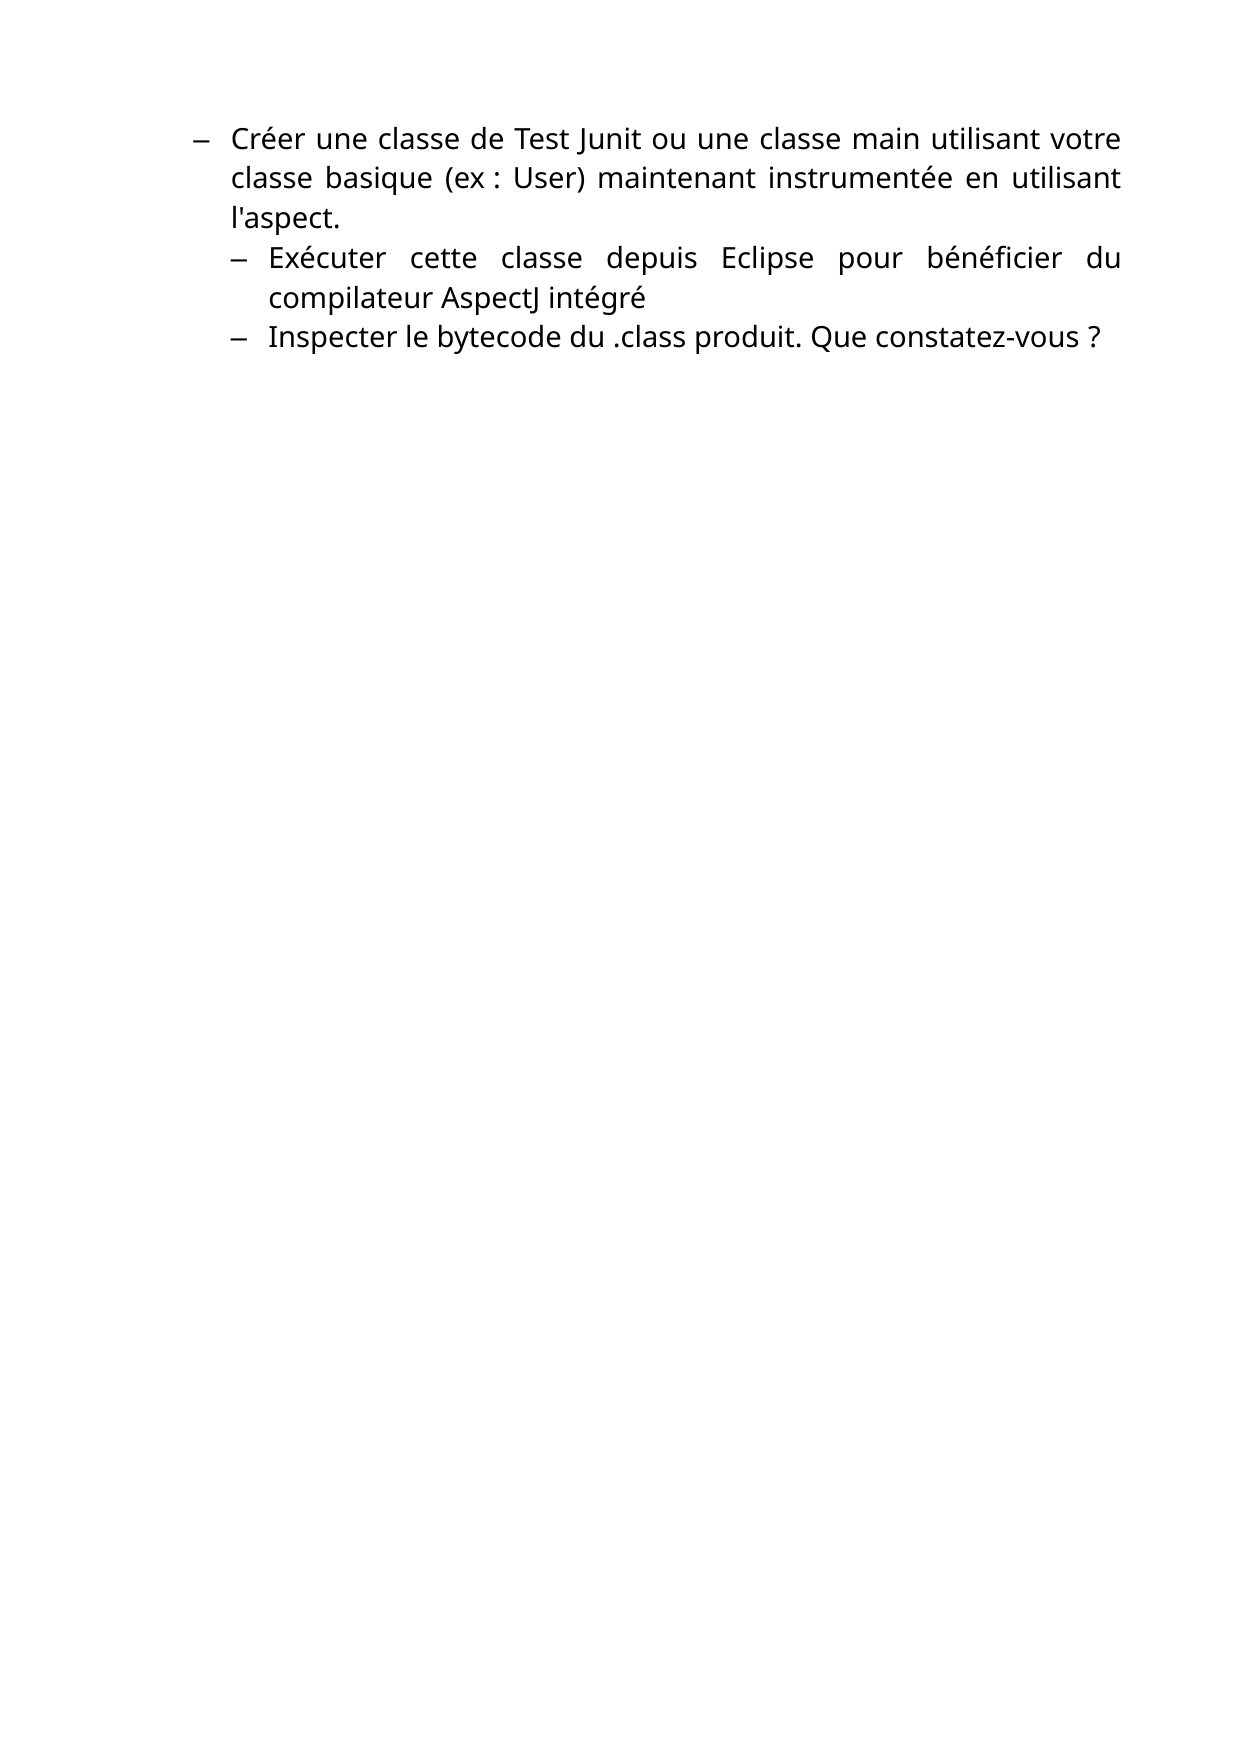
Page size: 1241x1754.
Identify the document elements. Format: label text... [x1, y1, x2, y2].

list Inspecter le bytecode du .class produit. Que constatez-vous ? [231, 317, 1122, 356]
list Exécuter cette classe depuis Eclipse pour bénéficier du compilateur AspectJ intégré [231, 237, 1122, 317]
list Créer une classe de Test Junit ou une classe main utilisant votre classe basique (ex : User) maintenant instrumentée en utilisant l'aspect. [193, 118, 1122, 237]
